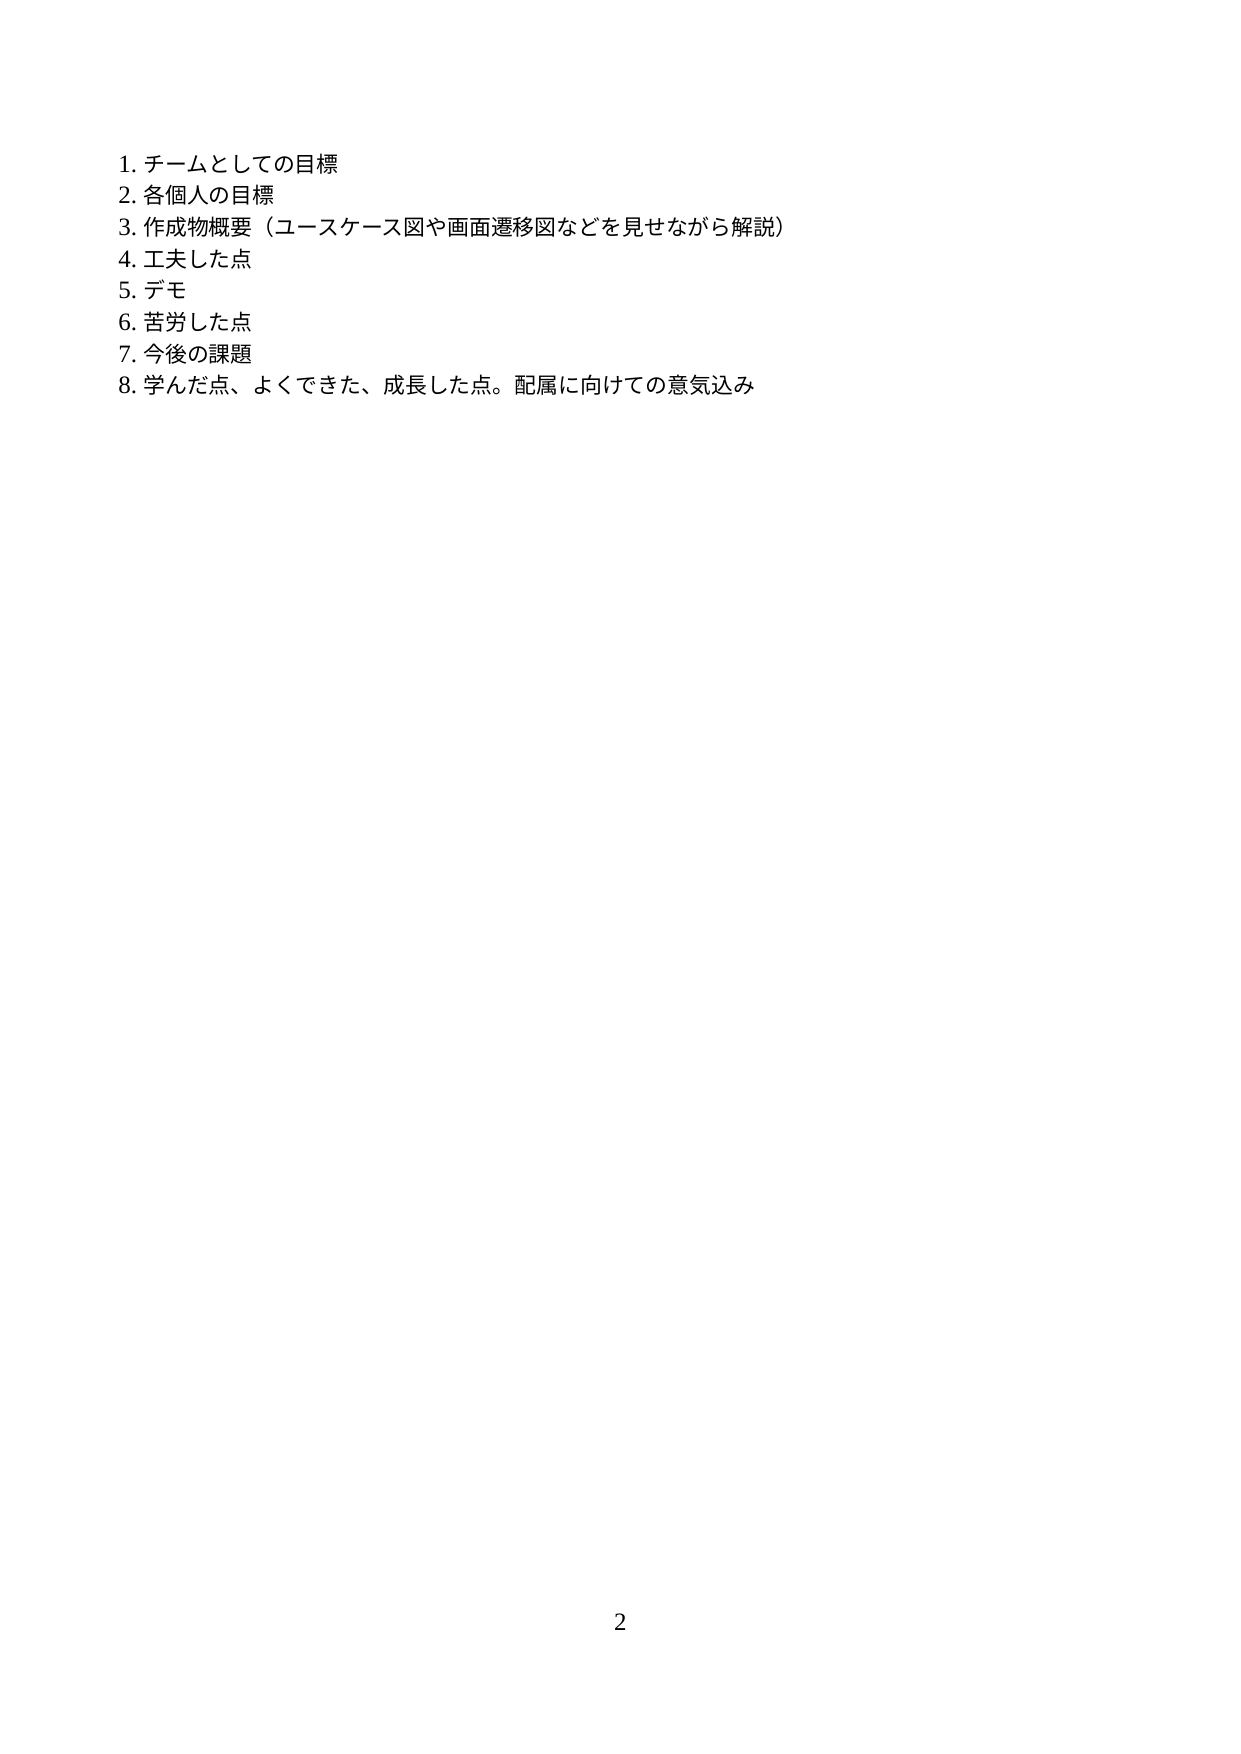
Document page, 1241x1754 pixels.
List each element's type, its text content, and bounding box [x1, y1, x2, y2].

text 5. デモ [118, 273, 1122, 305]
text 2. 各個人の目標 [118, 178, 1122, 210]
text 8. 学んだ点、よくできた、成長した点。配属に向けての意気込み [118, 368, 1122, 400]
text 6. 苦労した点 [118, 305, 1122, 337]
text 7. 今後の課題 [118, 337, 1122, 368]
text 3. 作成物概要（ユースケース図や画面遷移図などを見せながら解説） [118, 210, 1122, 242]
text 4. 工夫した点 [118, 242, 1122, 273]
text 1. チームとしての目標 [118, 147, 1122, 178]
